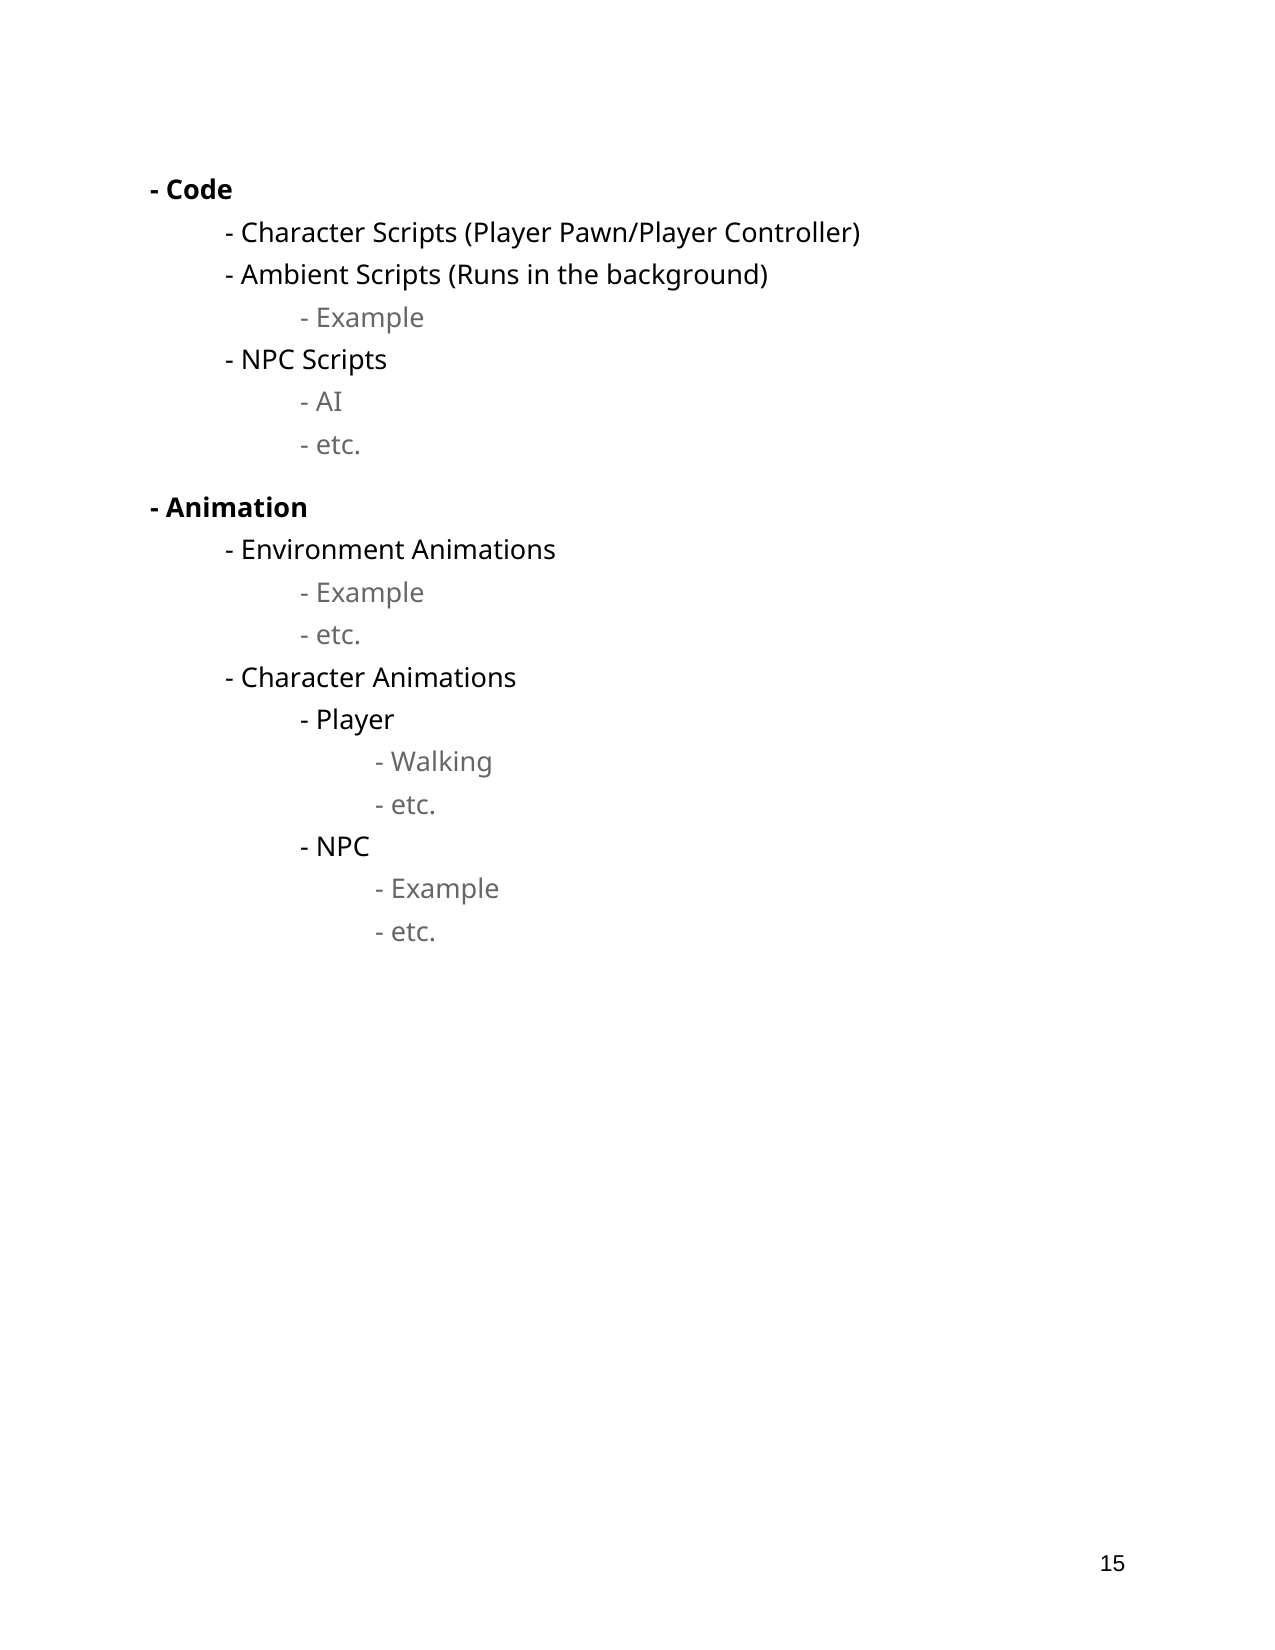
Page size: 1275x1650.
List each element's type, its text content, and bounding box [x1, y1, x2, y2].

text - NPC Scripts [150, 340, 1125, 377]
text - Example [150, 870, 1125, 907]
text - NPC [150, 828, 1125, 864]
text - Example [150, 298, 1125, 335]
text - Environment Animations [150, 531, 1125, 568]
text - AI [150, 383, 1125, 420]
text - Character Animations [150, 658, 1125, 695]
subtitle - Animation [150, 488, 1125, 525]
text - Example [150, 573, 1125, 610]
text - Player [150, 700, 1125, 737]
text - etc. [300, 785, 1125, 822]
text - Ambient Scripts (Runs in the background) [150, 256, 1125, 292]
text - etc. [150, 912, 1125, 949]
text - etc. [150, 616, 1125, 652]
text - etc. [150, 425, 1125, 462]
text - Character Scripts (Player Pawn/Player Controller) [150, 213, 1125, 250]
text - Walking [300, 743, 1125, 780]
subtitle - Code [150, 171, 1125, 208]
